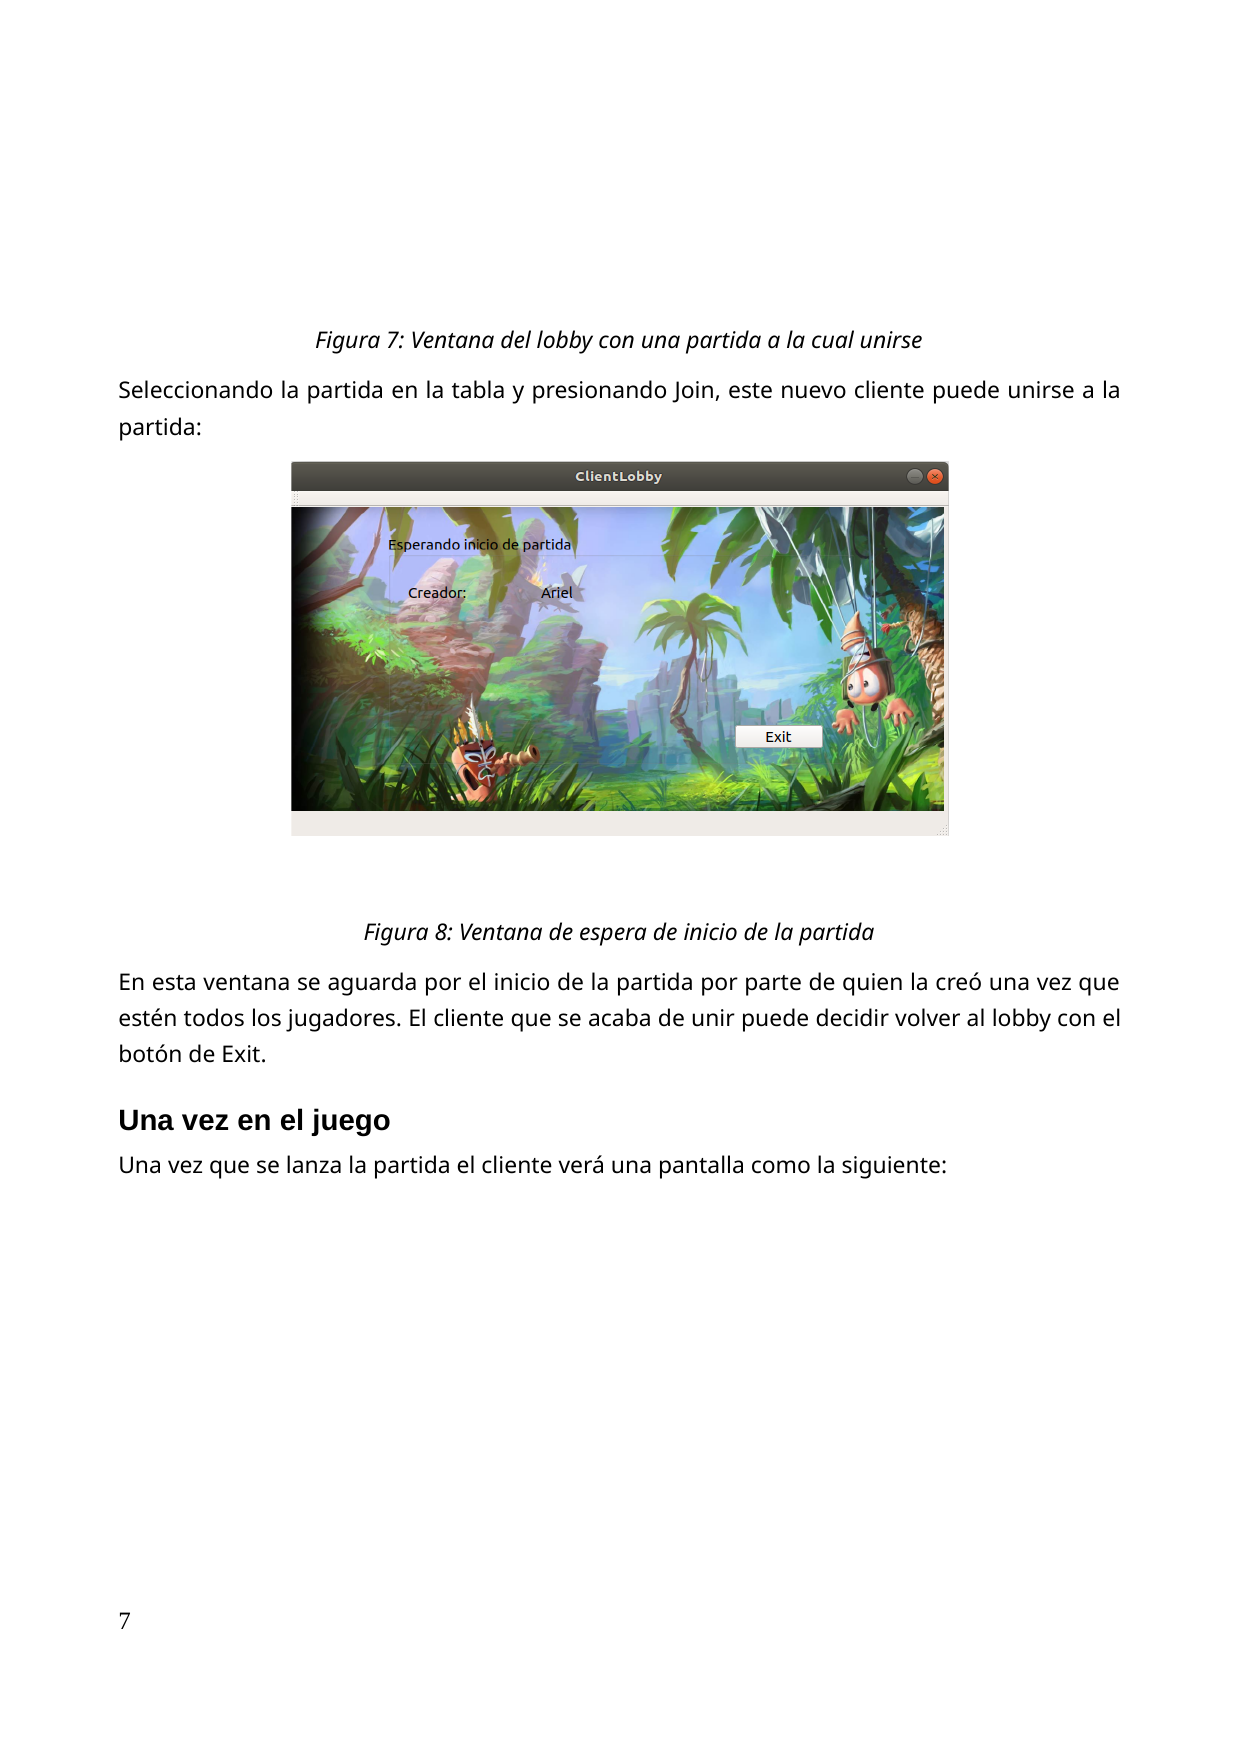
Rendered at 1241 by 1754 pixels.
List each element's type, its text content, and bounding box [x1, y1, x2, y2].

subtitle Una vez en el juego [118, 1103, 1122, 1137]
text Una vez que se lanza la partida el cliente verá una pantalla como la siguiente: [118, 1149, 1122, 1181]
text Figura 7: Ventana del lobby con una partida a la cual unirse [118, 324, 1122, 355]
text Seleccionando la partida en la tabla y presionando Join, este nuevo cliente puede unirse a la partida: [118, 374, 1122, 442]
text Figura 8: Ventana de espera de inicio de la partida [118, 916, 1122, 947]
text En esta ventana se aguarda por el inicio de la partida por parte de quien la creó una vez que estén todos los jugadores. El cliente que se acaba de unir puede decidir volver al lobby con el botón de Exit. [118, 966, 1122, 1069]
picture [291, 461, 949, 836]
